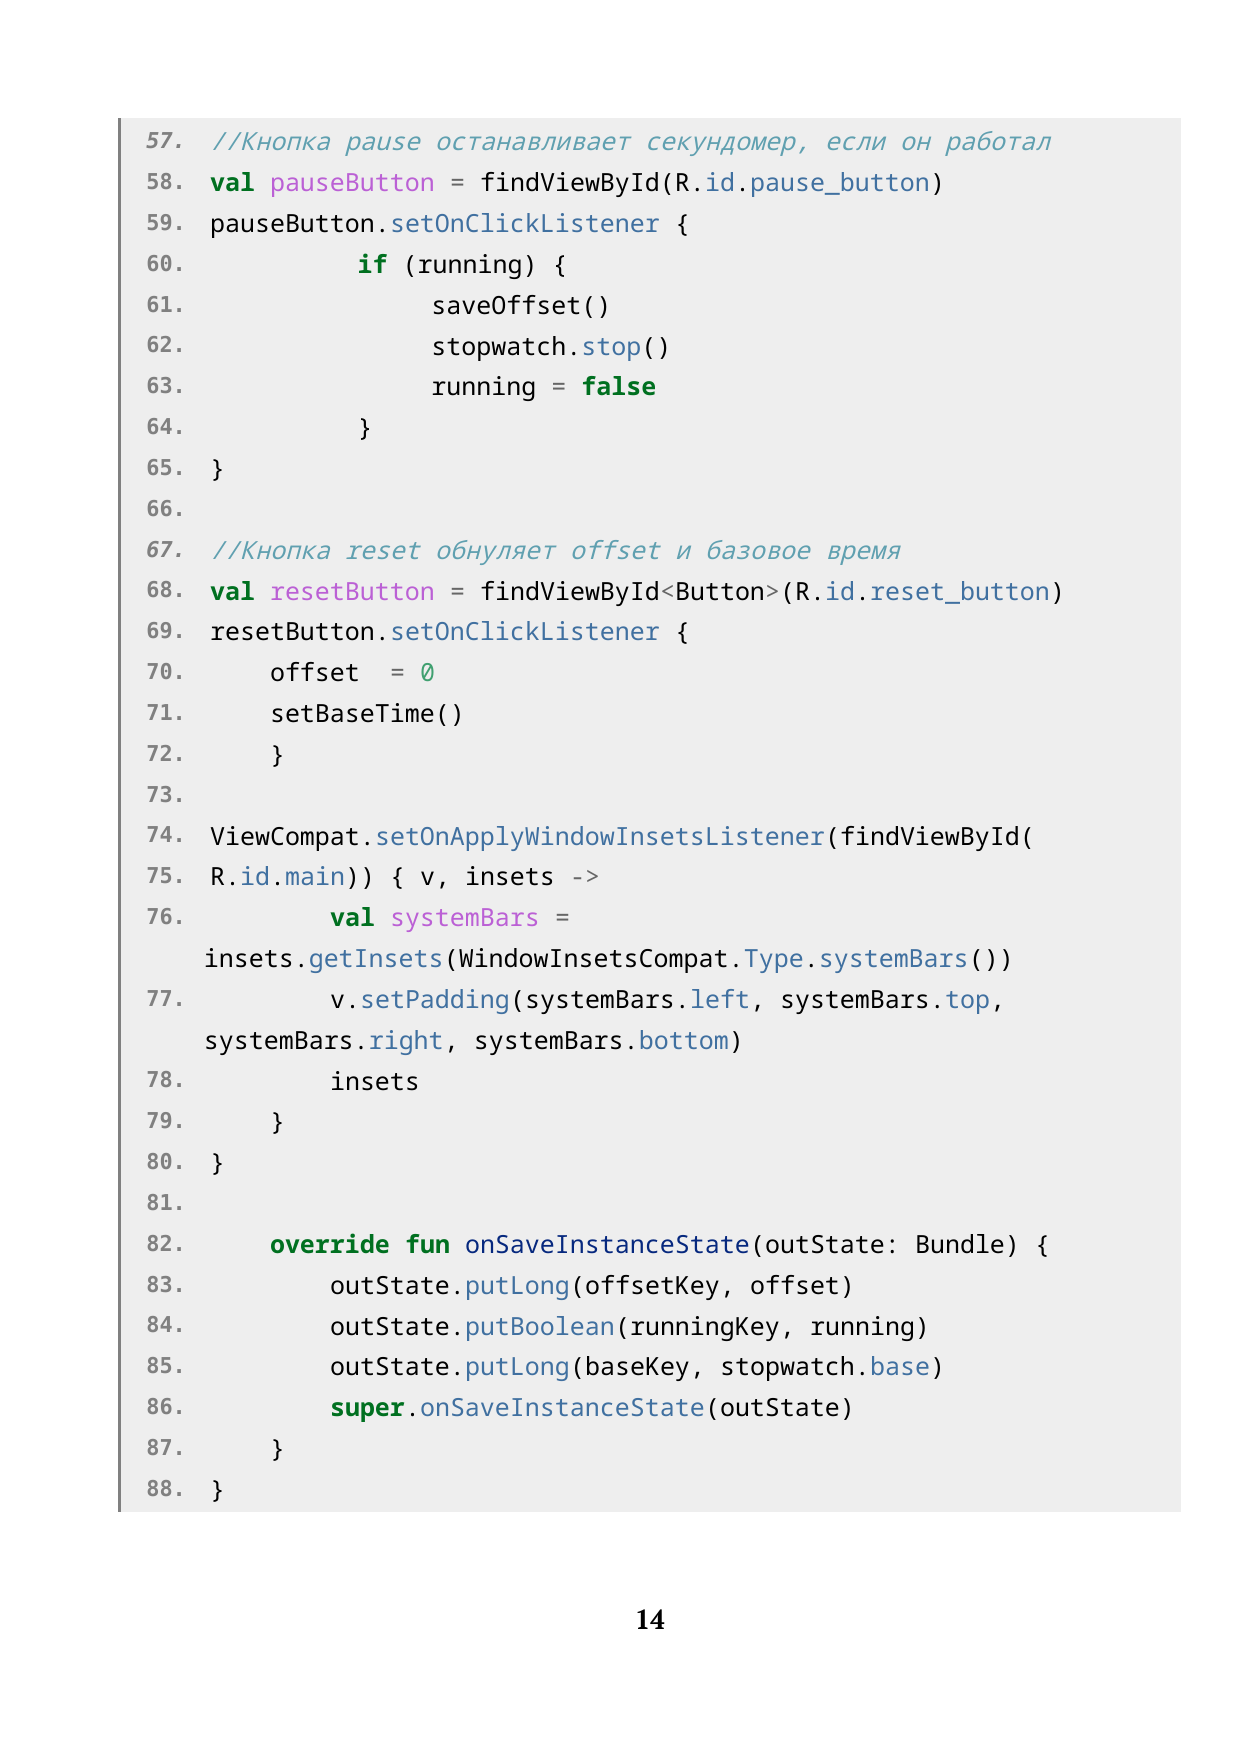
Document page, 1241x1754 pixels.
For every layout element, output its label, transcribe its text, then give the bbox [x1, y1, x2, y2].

list } [121, 731, 1181, 771]
list } [121, 1139, 1181, 1179]
list resetButton.setOnClickListener { [121, 608, 1181, 648]
list } [121, 445, 1181, 485]
list //Кнопка pause останавливает секундомер, если он работал [121, 118, 1181, 158]
list val pauseButton = findViewById(R.id.pause_button) [121, 159, 1181, 199]
list insets [121, 1057, 1181, 1097]
list val resetButton = findViewById<Button>(R.id.reset_button) [121, 567, 1181, 607]
list if (running) { [121, 241, 1181, 281]
list outState.putBoolean(runningKey, running) [121, 1302, 1181, 1342]
list } [121, 1425, 1181, 1465]
list override fun onSaveInstanceState(outState: Bundle) { [121, 1221, 1181, 1261]
list val systemBars = insets.getInsets(WindowInsetsCompat.Type.systemBars()) [121, 894, 1181, 975]
list } [121, 1466, 1181, 1512]
list } [121, 404, 1181, 444]
list saveOffset() [121, 281, 1181, 321]
list outState.putLong(baseKey, stopwatch.base) [121, 1343, 1181, 1383]
list running = false [121, 363, 1181, 403]
list ViewCompat.setOnApplyWindowInsetsListener(findViewById( [121, 812, 1181, 852]
list } [121, 1098, 1181, 1138]
list R.id.main)) { v, insets -> [121, 853, 1181, 893]
list pauseButton.setOnClickListener { [121, 200, 1181, 240]
list stopwatch.stop() [121, 322, 1181, 362]
list offset = 0 [121, 649, 1181, 689]
list super.onSaveInstanceState(outState) [121, 1384, 1181, 1424]
list outState.putLong(offsetKey, offset) [121, 1261, 1181, 1301]
list //Кнопка reset обнуляет offset и базовое время [121, 526, 1181, 566]
list v.setPadding(systemBars.left, systemBars.top, systemBars.right, systemBars.bottom) [121, 976, 1181, 1056]
list setBaseTime() [121, 690, 1181, 730]
